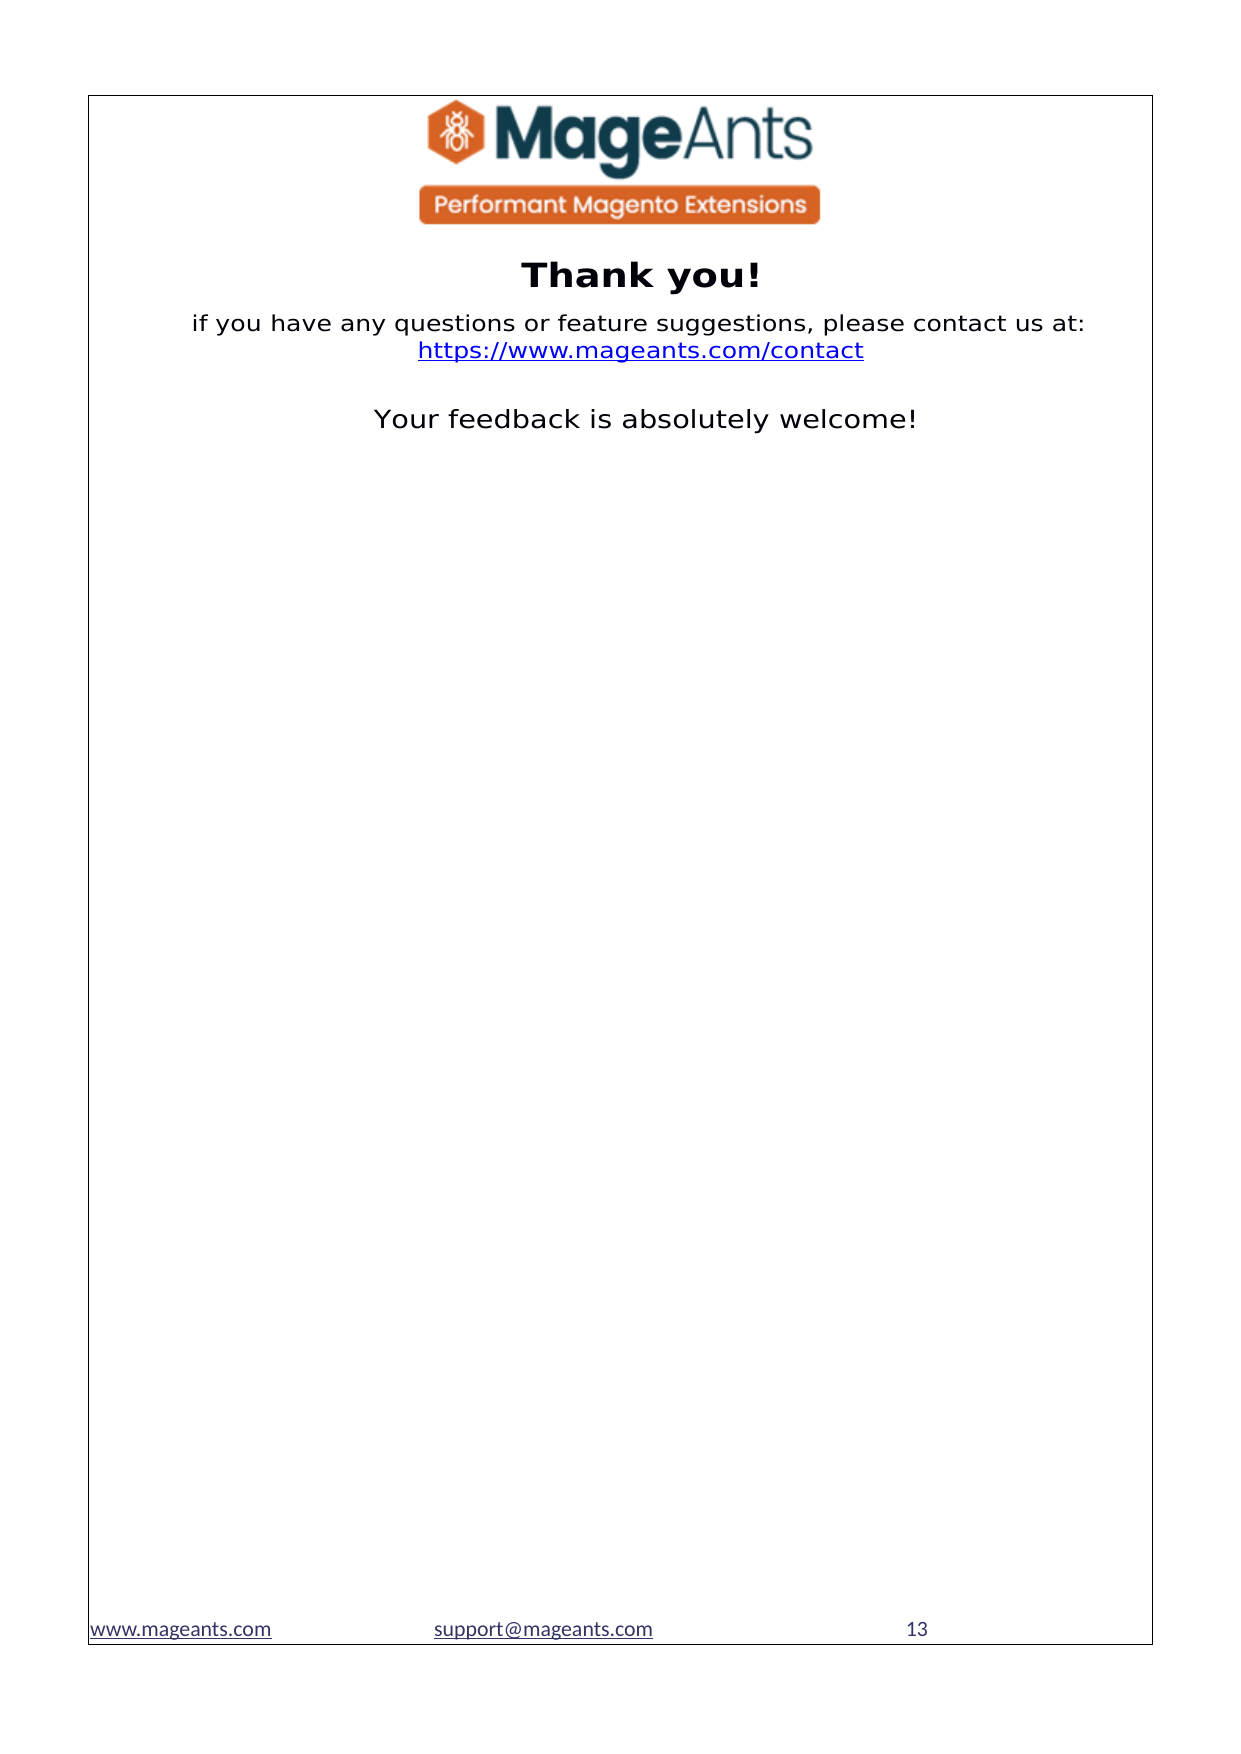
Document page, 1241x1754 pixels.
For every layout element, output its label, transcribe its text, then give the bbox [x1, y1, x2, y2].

text if you have any questions or feature suggestions, please contact us at: https://www.mageants.com/contact [89, 312, 1150, 364]
text Thank you! [134, 257, 1150, 296]
picture [415, 97, 825, 226]
text Your feedback is absolutely welcome! [319, 404, 973, 434]
text [0, 312, 88, 364]
